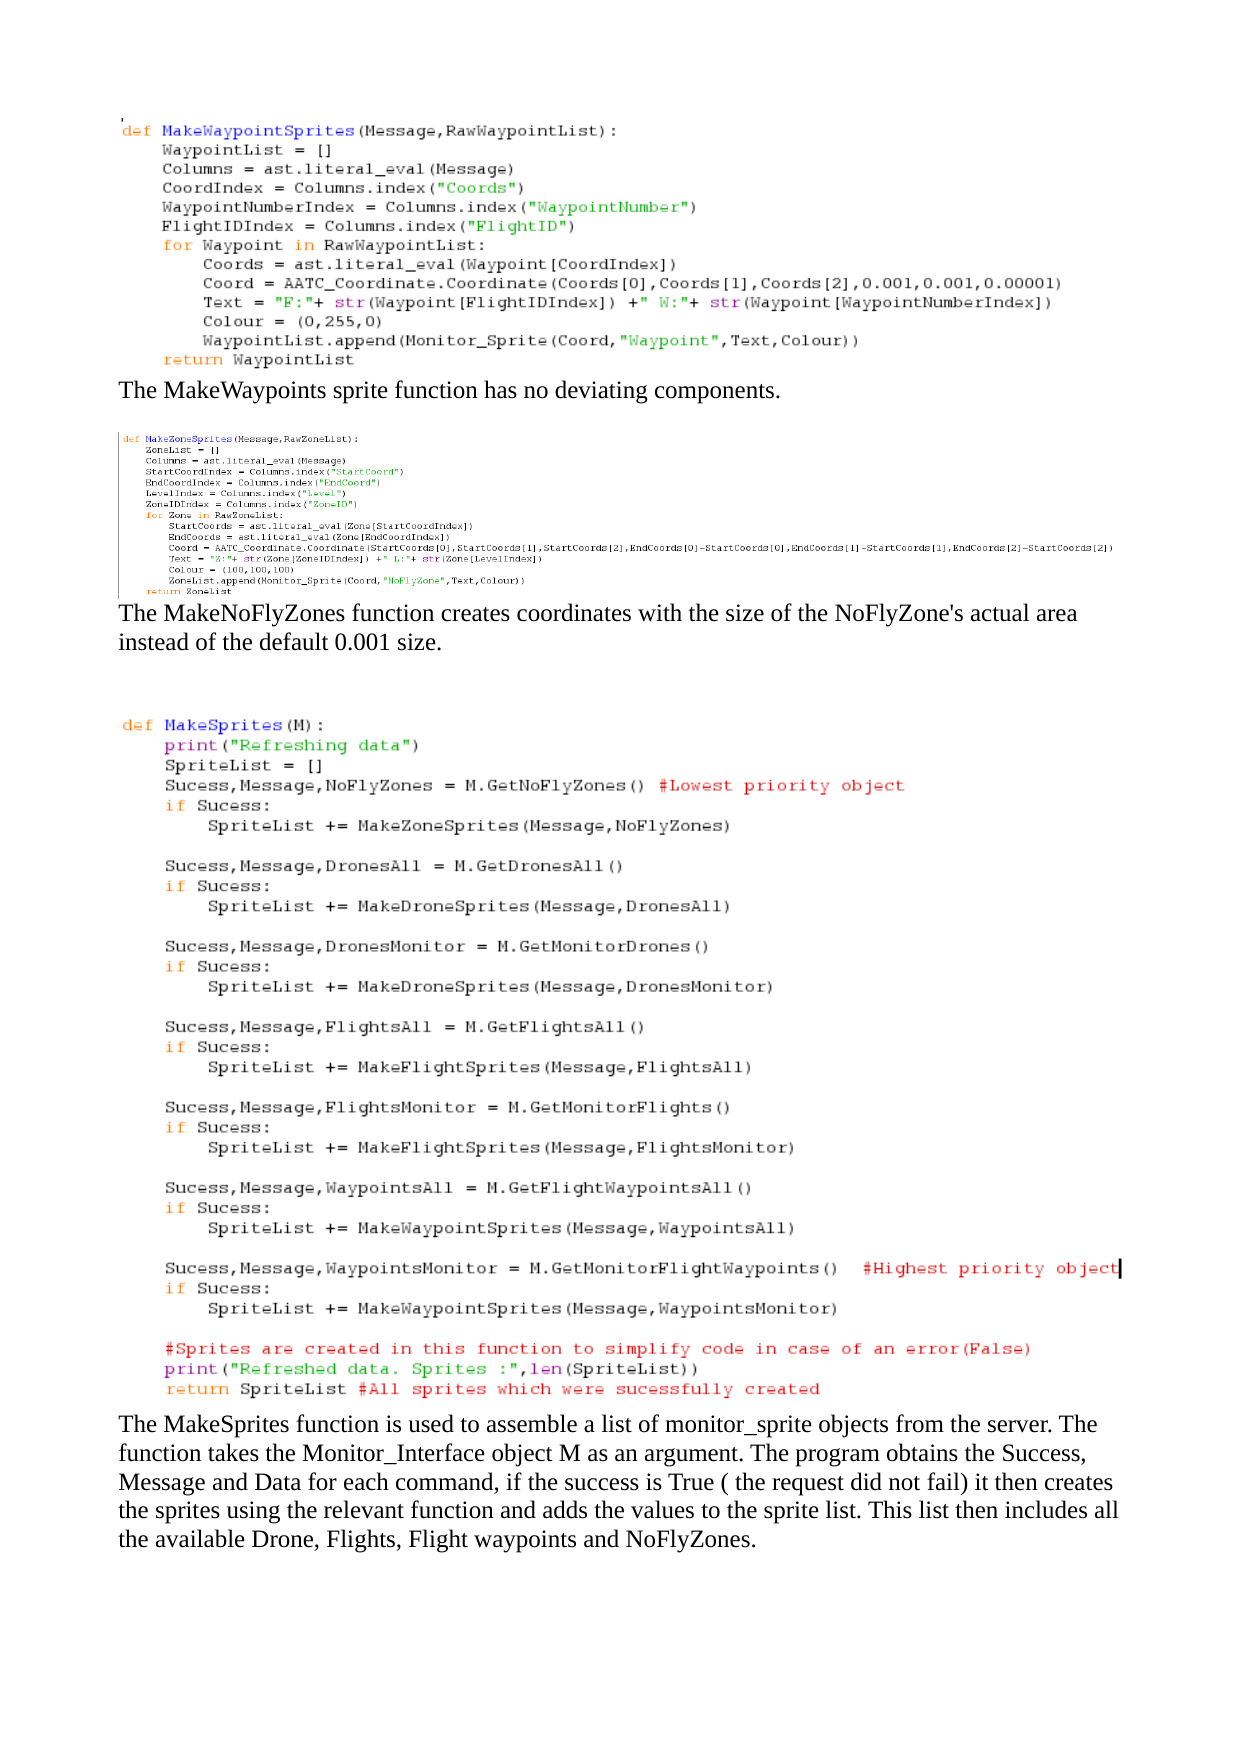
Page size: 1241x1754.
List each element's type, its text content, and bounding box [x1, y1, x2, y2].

picture [118, 118, 1070, 376]
text The MakeNoFlyZones function creates coordinates with the size of the NoFlyZone's actual area instead of the default 0.001 size. [118, 599, 1122, 656]
text The MakeSprites function is used to assemble a list of monitor_sprite objects from the server. The function takes the Monitor_Interface object M as an argument. The program obtains the Success, Message and Data for each command, if the success is True ( the request did not fail) it then creates the sprites using the relevant function and adds the values to the sprite list. This list then includes all the available Drone, Flights, Flight waypoints and NoFlyZones. [118, 1409, 1122, 1553]
picture [118, 432, 1123, 599]
text The MakeWaypoints sprite function has no deviating components. [118, 118, 1122, 404]
picture [118, 713, 1123, 1409]
